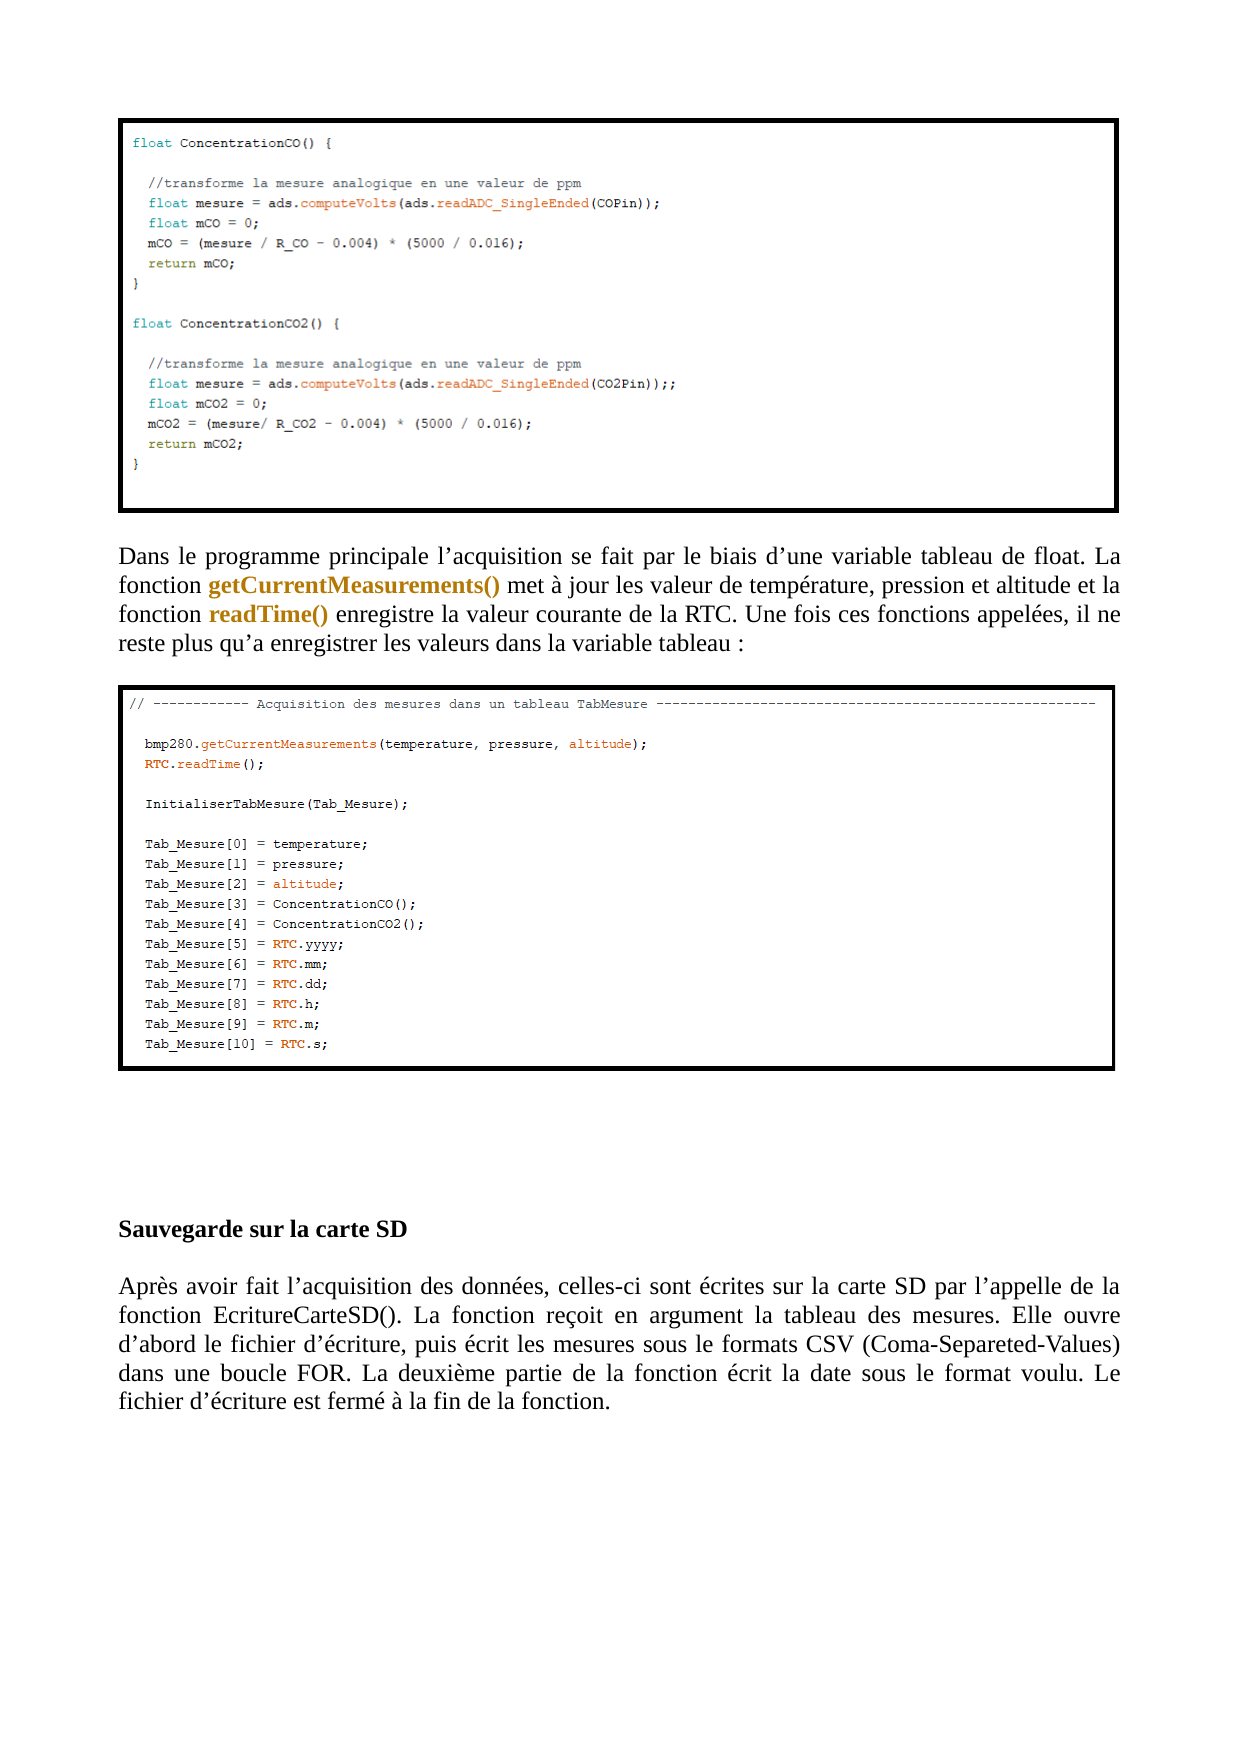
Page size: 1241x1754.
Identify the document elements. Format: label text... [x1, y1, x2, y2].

text Dans le programme principale l’acquisition se fait par le biais d’une variable tableau de float. La fonction getCurrentMeasurements() met à jour les valeur de température, pression et altitude et la fonction readTime() enregistre la valeur courante de la RTC. Une fois ces fonctions appelées, il ne reste plus qu’a enregistrer les valeurs dans la variable tableau : [118, 541, 1122, 656]
text Sauvegarde sur la carte SD [118, 1214, 1122, 1243]
picture [118, 118, 1119, 513]
picture [118, 685, 1116, 1071]
text Après avoir fait l’acquisition des données, celles-ci sont écrites sur la carte SD par l’appelle de la fonction EcritureCarteSD(). La fonction reçoit en argument la tableau des mesures. Elle ouvre d’abord le fichier d’écriture, puis écrit les mesures sous le formats CSV (Coma-Separeted-Values) dans une boucle FOR. La deuxième partie de la fonction écrit la date sous le format voulu. Le fichier d’écriture est fermé à la fin de la fonction. [118, 1271, 1122, 1415]
